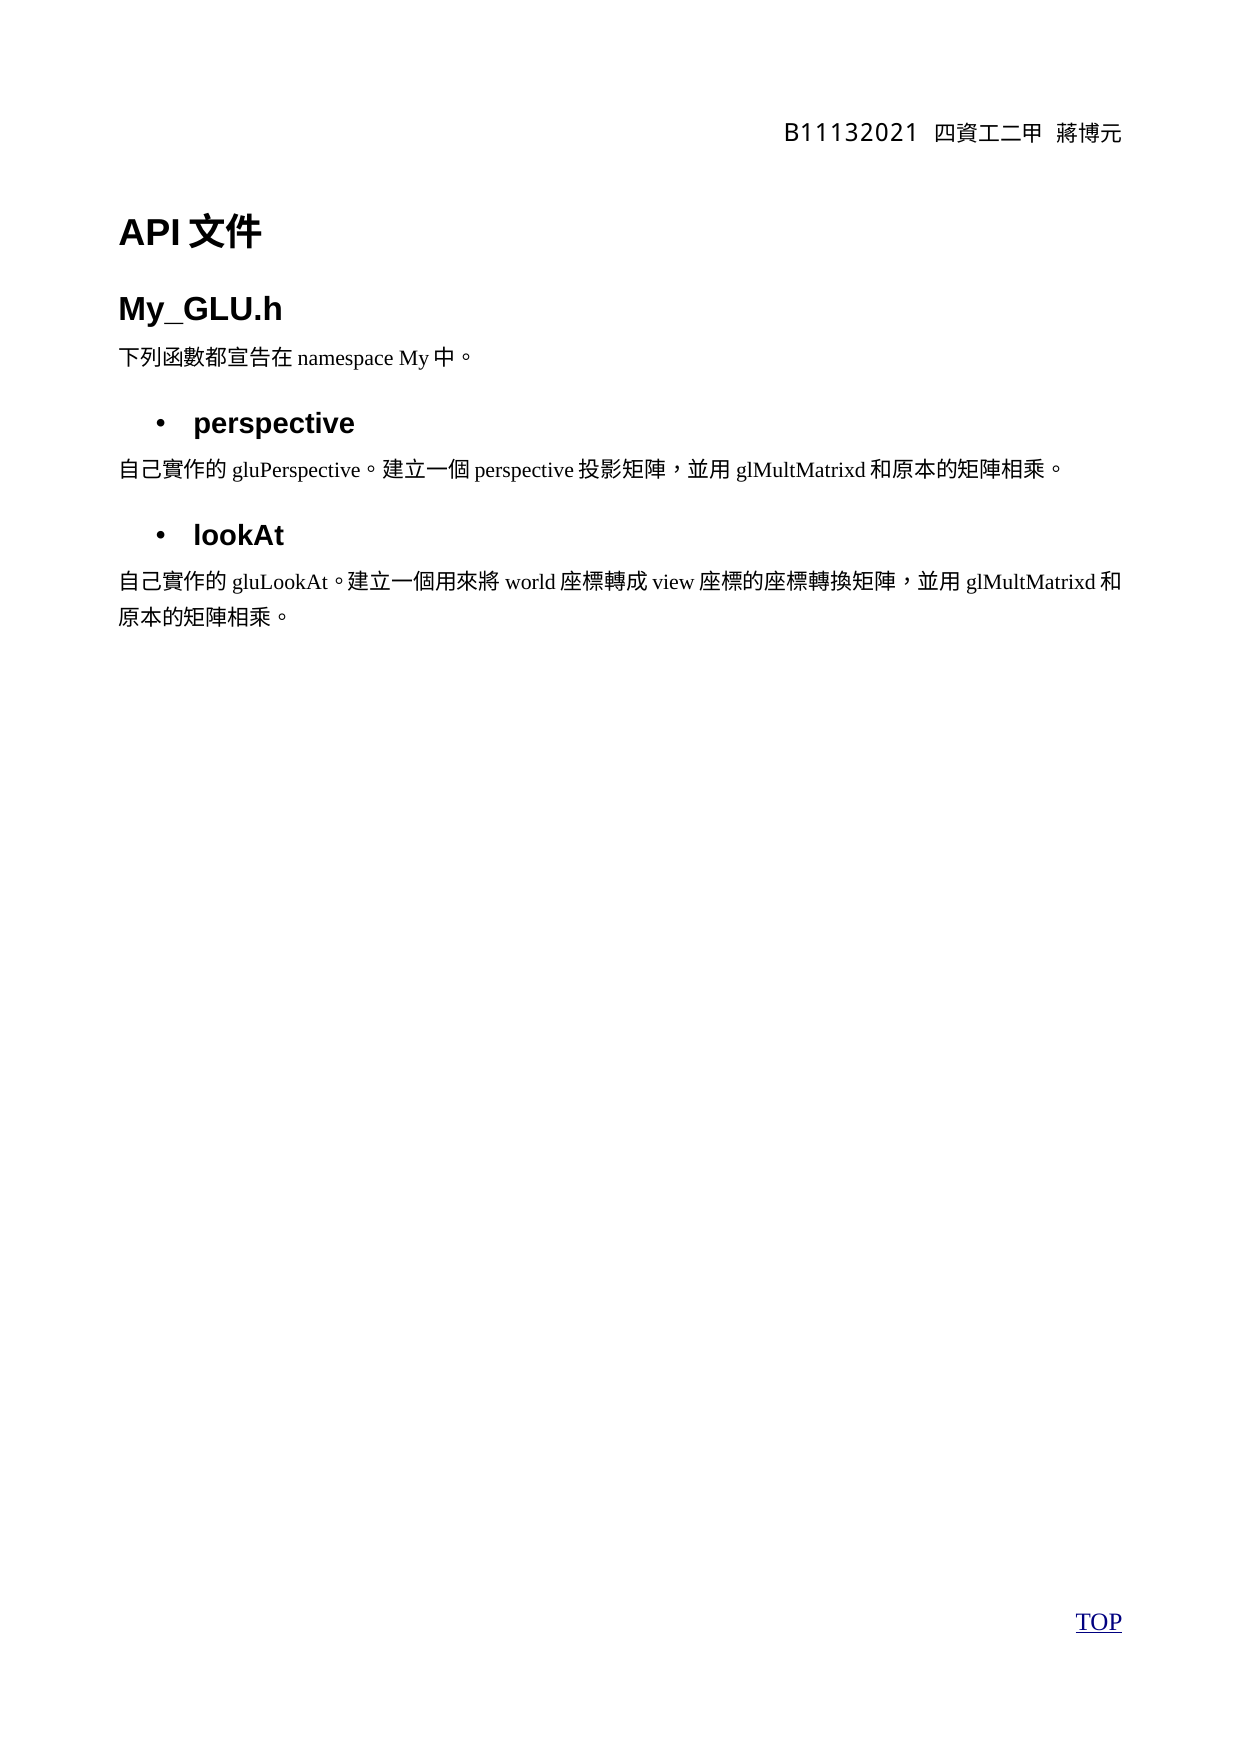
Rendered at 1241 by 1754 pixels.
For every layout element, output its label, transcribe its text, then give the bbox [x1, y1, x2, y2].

subtitle lookAt [156, 518, 1122, 551]
subtitle API文件 [118, 202, 1122, 256]
text 自己實作的gluPerspective。建立一個perspective投影矩陣，並用glMultMatrixd和原本的矩陣相乘。 [118, 452, 1122, 484]
text 下列函數都宣告在namespace My中。 [118, 340, 1122, 372]
subtitle perspective [156, 406, 1122, 440]
subtitle My_GLU.h [118, 289, 1122, 328]
text 自己實作的gluLookAt。建立一個用來將world座標轉成view座標的座標轉換矩陣，並用glMultMatrixd和原本的矩陣相乘。 [118, 564, 1122, 632]
